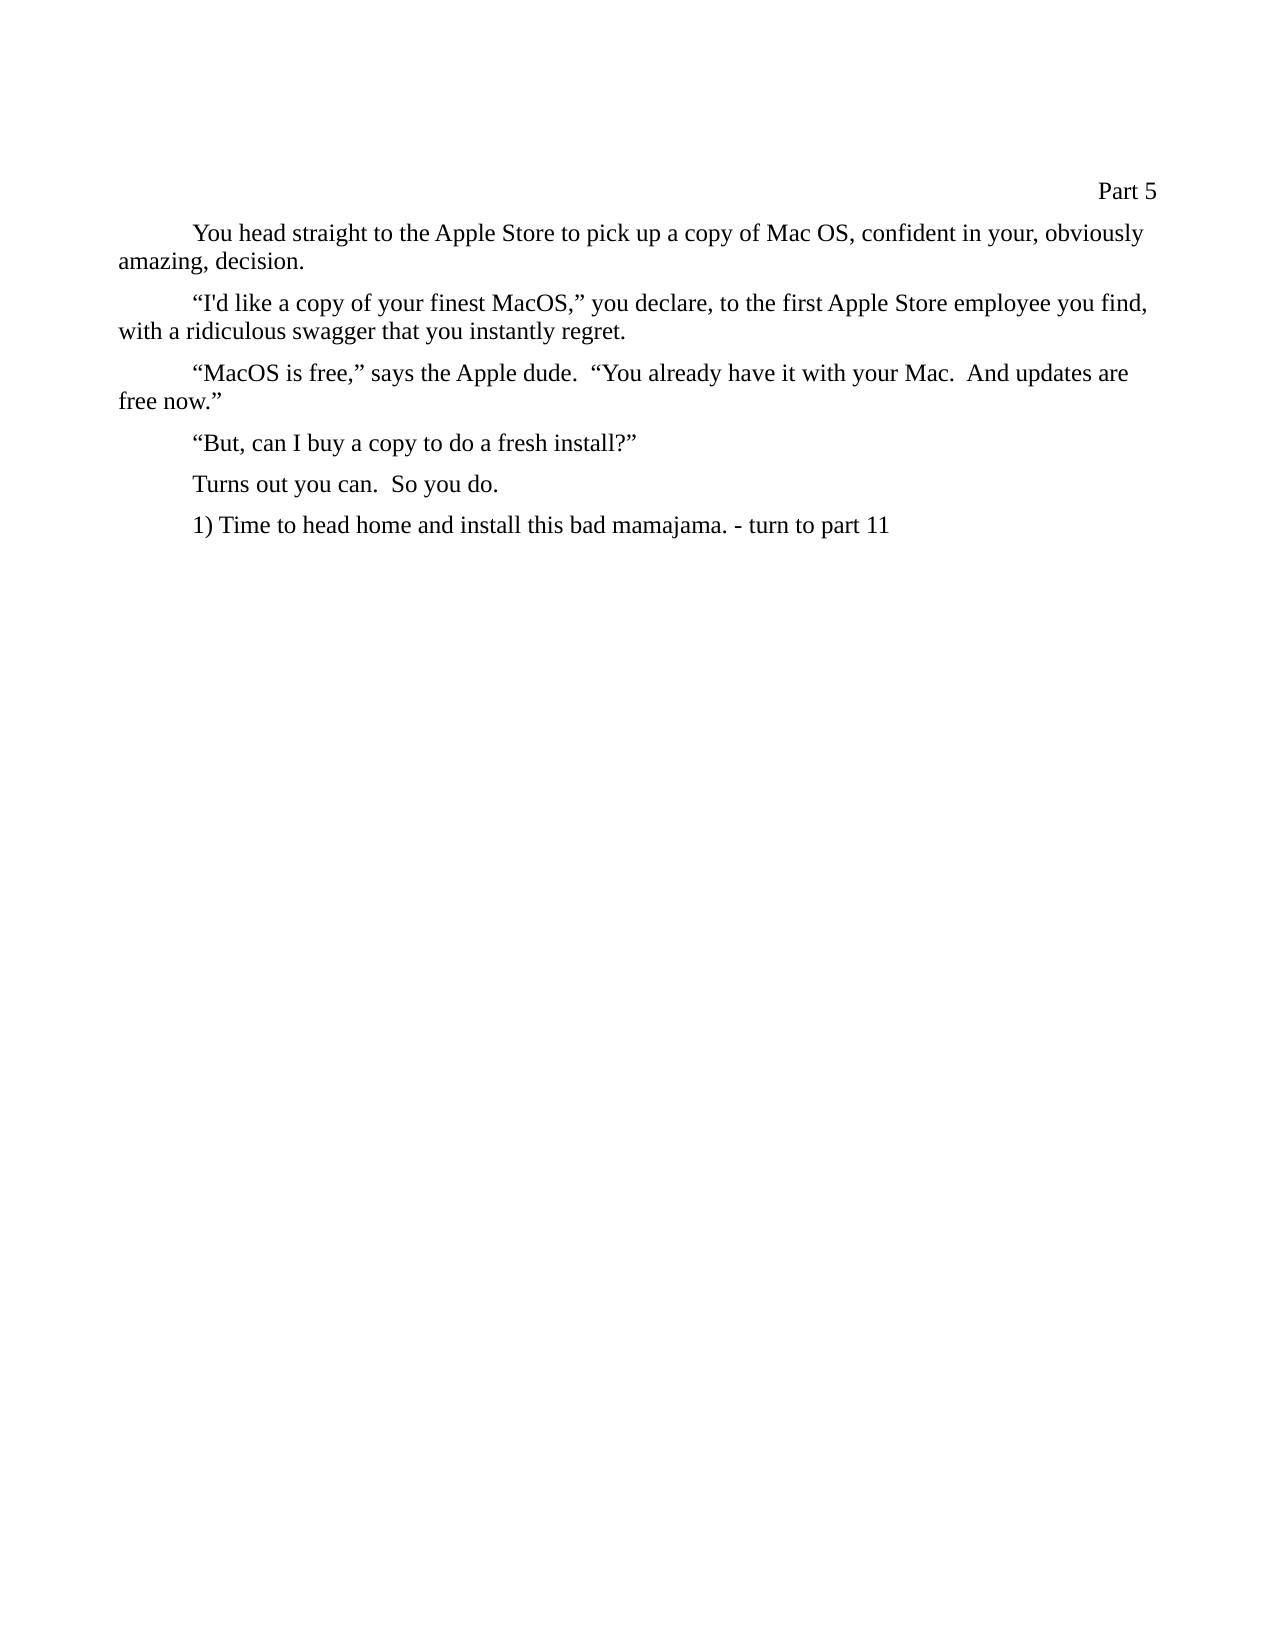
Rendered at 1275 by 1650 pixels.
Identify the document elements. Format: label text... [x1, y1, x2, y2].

text Part 5 [118, 176, 1157, 205]
text You head straight to the Apple Store to pick up a copy of Mac OS, confident in your, obviously amazing, decision. [118, 218, 1157, 275]
text Turns out you can. So you do. [118, 469, 1157, 498]
text “But, can I buy a copy to do a fresh install?” [118, 428, 1157, 456]
text “I'd like a copy of your finest MacOS,” you declare, to the first Apple Store employee you find, with a ridiculous swagger that you instantly regret. [118, 288, 1157, 345]
text 1) Time to head home and install this bad mamajama. - turn to part 11 [118, 510, 1157, 539]
text “MacOS is free,” says the Apple dude. “You already have it with your Mac. And updates are free now.” [118, 358, 1157, 415]
